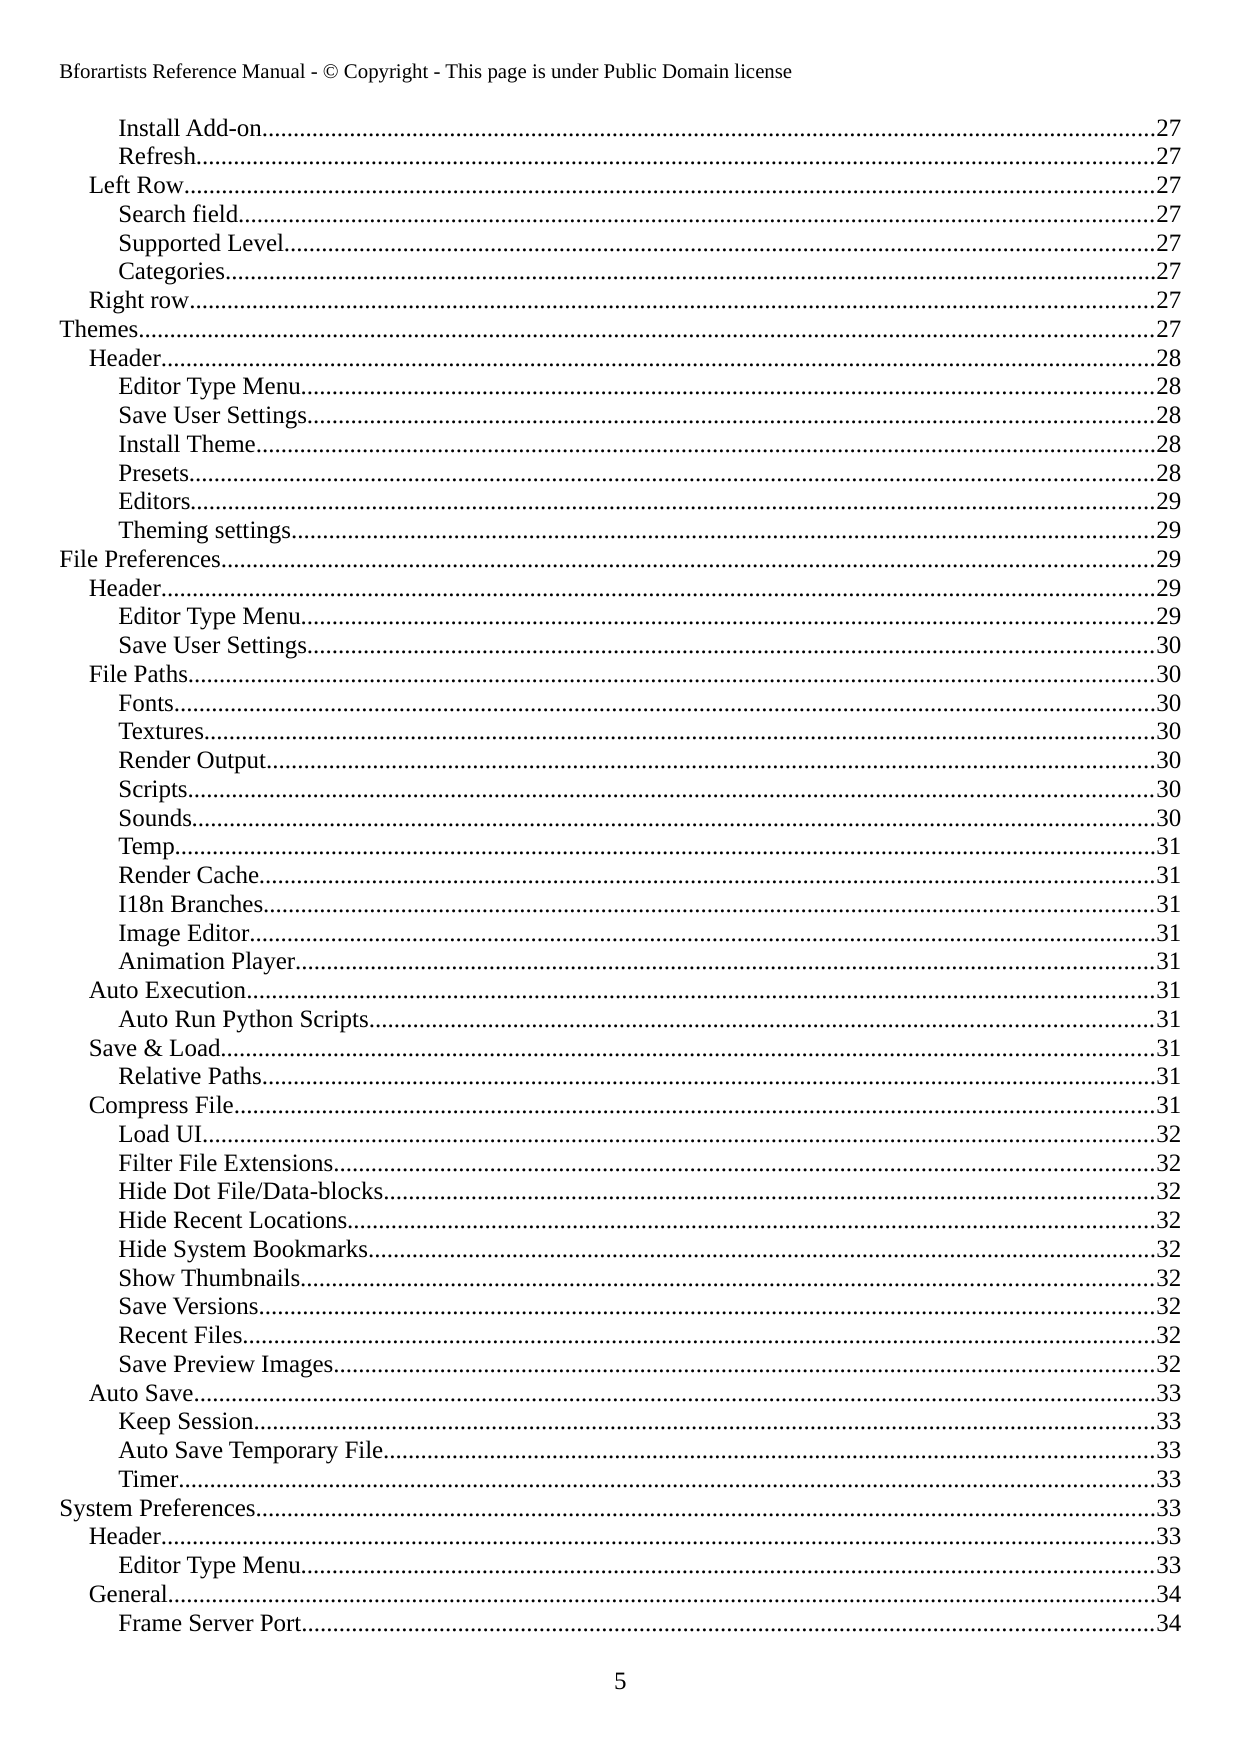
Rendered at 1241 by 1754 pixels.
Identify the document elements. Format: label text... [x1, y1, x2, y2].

text Save Versions 32 [118, 1291, 1181, 1320]
text Auto Save 33 [88, 1378, 1181, 1406]
text Editor Type Menu 28 [118, 371, 1181, 400]
text I18n Branches 31 [118, 889, 1181, 918]
text Filter File Extensions 32 [118, 1148, 1181, 1176]
text Save User Settings 30 [118, 630, 1181, 659]
text Header 33 [88, 1521, 1181, 1550]
text Left Row 27 [88, 170, 1181, 199]
text Editors 29 [118, 486, 1181, 515]
text Install Add-on 27 [118, 113, 1181, 141]
text Save User Settings 28 [118, 400, 1181, 429]
text Editor Type Menu 29 [118, 601, 1181, 630]
text Scripts 30 [118, 774, 1181, 803]
text Relative Paths 31 [118, 1061, 1181, 1090]
text Animation Player 31 [118, 946, 1181, 975]
text Header 28 [88, 343, 1181, 371]
text Recent Files 32 [118, 1320, 1181, 1349]
text Theming settings 29 [118, 515, 1181, 544]
text Auto Save Temporary File 33 [118, 1435, 1181, 1464]
text Install Theme 28 [118, 429, 1181, 458]
text Frame Server Port 34 [118, 1608, 1181, 1636]
text Supported Level 27 [118, 228, 1181, 256]
text Auto Execution 31 [88, 975, 1181, 1004]
text Render Output 30 [118, 745, 1181, 774]
text Editor Type Menu 33 [118, 1550, 1181, 1579]
text Hide Recent Locations 32 [118, 1205, 1181, 1234]
text Image Editor 31 [118, 918, 1181, 946]
text File Paths 30 [88, 659, 1181, 688]
text System Preferences 33 [59, 1493, 1181, 1521]
text Load UI 32 [118, 1119, 1181, 1148]
text Auto Run Python Scripts 31 [118, 1004, 1181, 1033]
text Timer 33 [118, 1464, 1181, 1493]
text File Preferences 29 [59, 544, 1181, 573]
text Themes 27 [59, 314, 1181, 343]
text Fonts 30 [118, 688, 1181, 716]
text Header 29 [88, 573, 1181, 601]
text Sounds 30 [118, 803, 1181, 831]
text Search field 27 [118, 199, 1181, 228]
text General 34 [88, 1579, 1181, 1608]
text Save & Load 31 [88, 1033, 1181, 1061]
text Save Preview Images 32 [118, 1349, 1181, 1378]
text Hide Dot File/Data-blocks 32 [118, 1176, 1181, 1205]
text Textures 30 [118, 716, 1181, 745]
text Keep Session 33 [118, 1406, 1181, 1435]
text Presets 28 [118, 458, 1181, 486]
text Show Thumbnails 32 [118, 1263, 1181, 1291]
text Right row 27 [88, 285, 1181, 314]
text Temp 31 [118, 831, 1181, 860]
text Refresh 27 [118, 141, 1181, 170]
text Hide System Bookmarks 32 [118, 1234, 1181, 1263]
text Categories 27 [118, 256, 1181, 285]
text Compress File 31 [88, 1090, 1181, 1119]
text Render Cache 31 [118, 860, 1181, 889]
